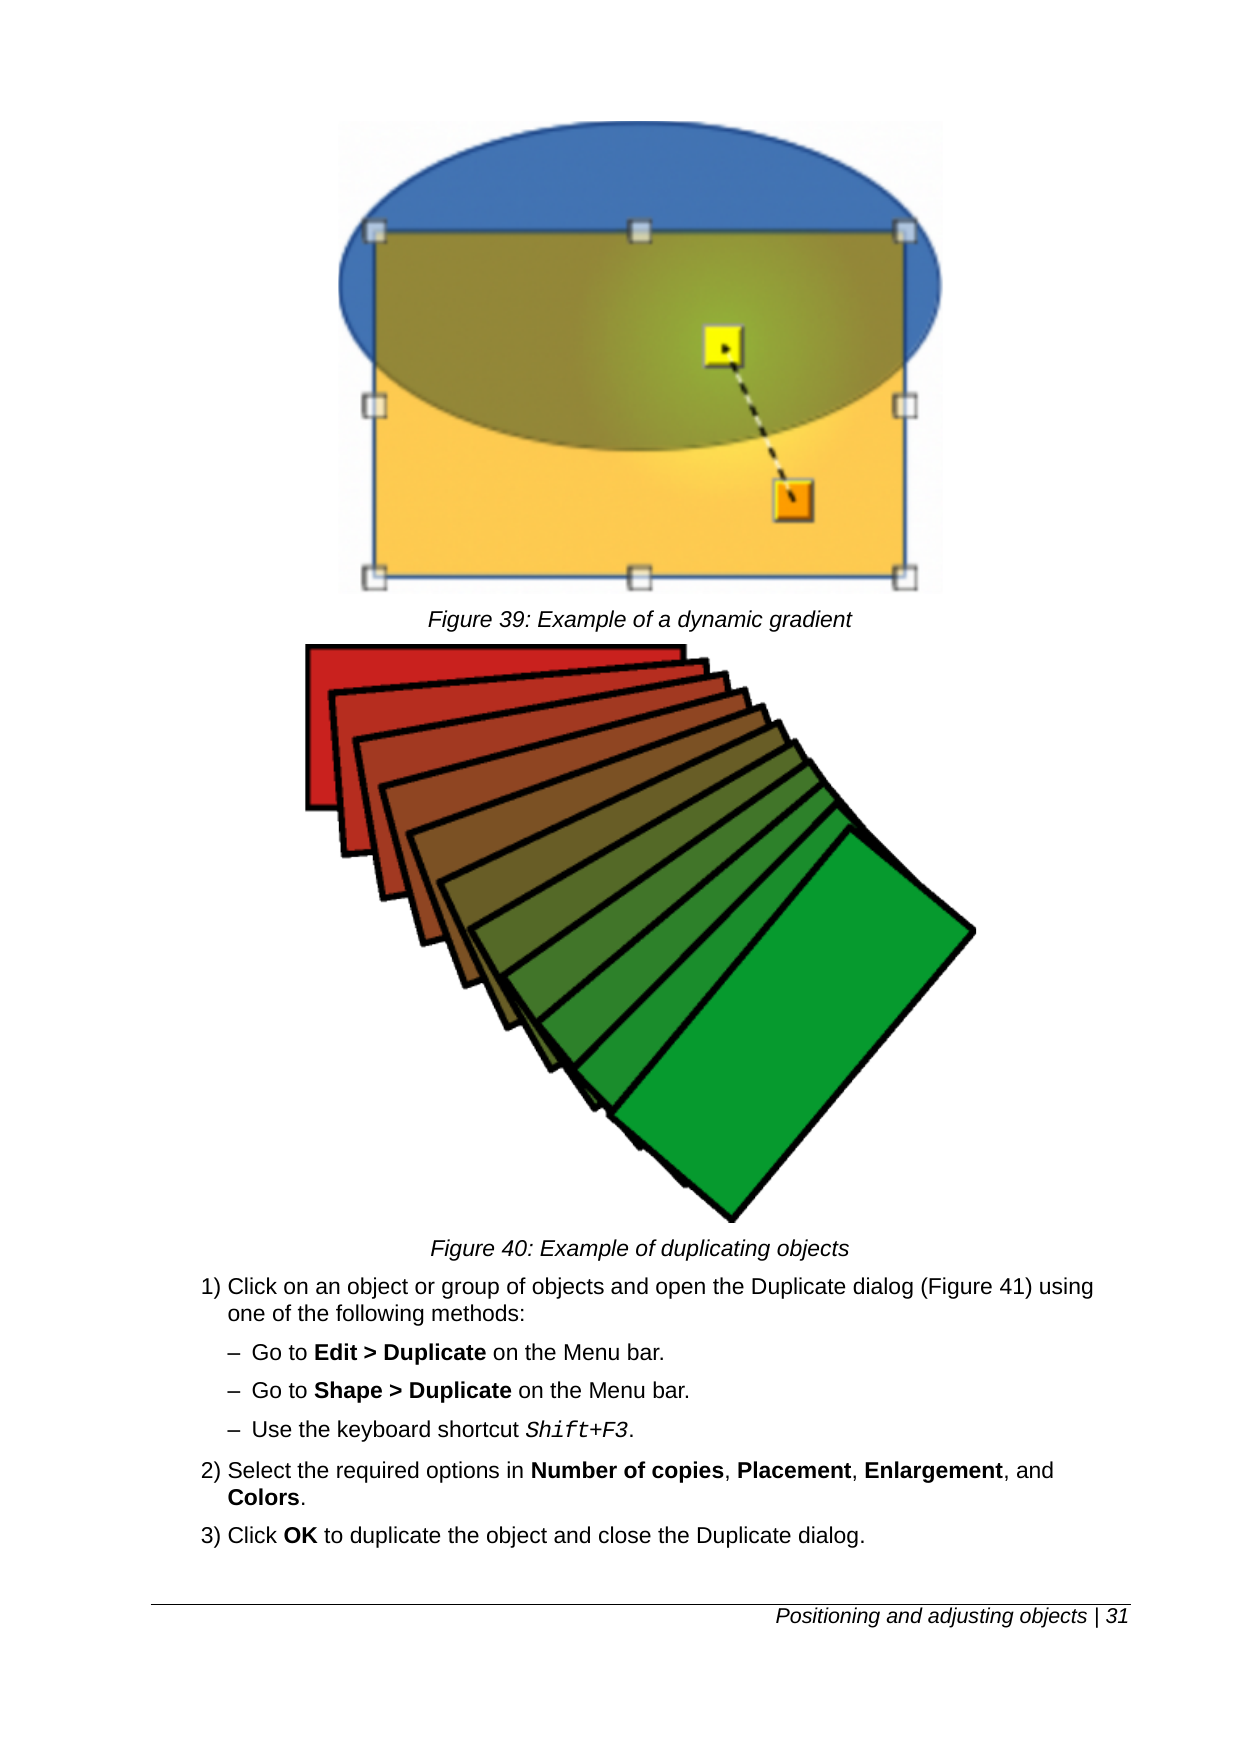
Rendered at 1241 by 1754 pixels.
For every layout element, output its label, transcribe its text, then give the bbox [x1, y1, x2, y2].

list Click OK to duplicate the object and close the Duplicate dialog. [227, 1522, 1131, 1549]
picture [305, 644, 977, 1223]
list Use the keyboard shortcut Shift+F3. [227, 1416, 1131, 1444]
text Figure 40: Example of duplicating objects [305, 1234, 976, 1261]
text Figure 39: Example of a dynamic gradient [338, 606, 943, 632]
list Go to Shape > Duplicate on the Menu bar. [227, 1377, 1131, 1404]
list Go to Edit > Duplicate on the Menu bar. [227, 1338, 1131, 1365]
picture [338, 121, 944, 594]
list Click on an object or group of objects and open the Duplicate dialog (Figure 41) using one of the following methods: [227, 1273, 1131, 1326]
list Select the required options in Number of copies, Placement, Enlargement, and Colors. [227, 1457, 1131, 1510]
